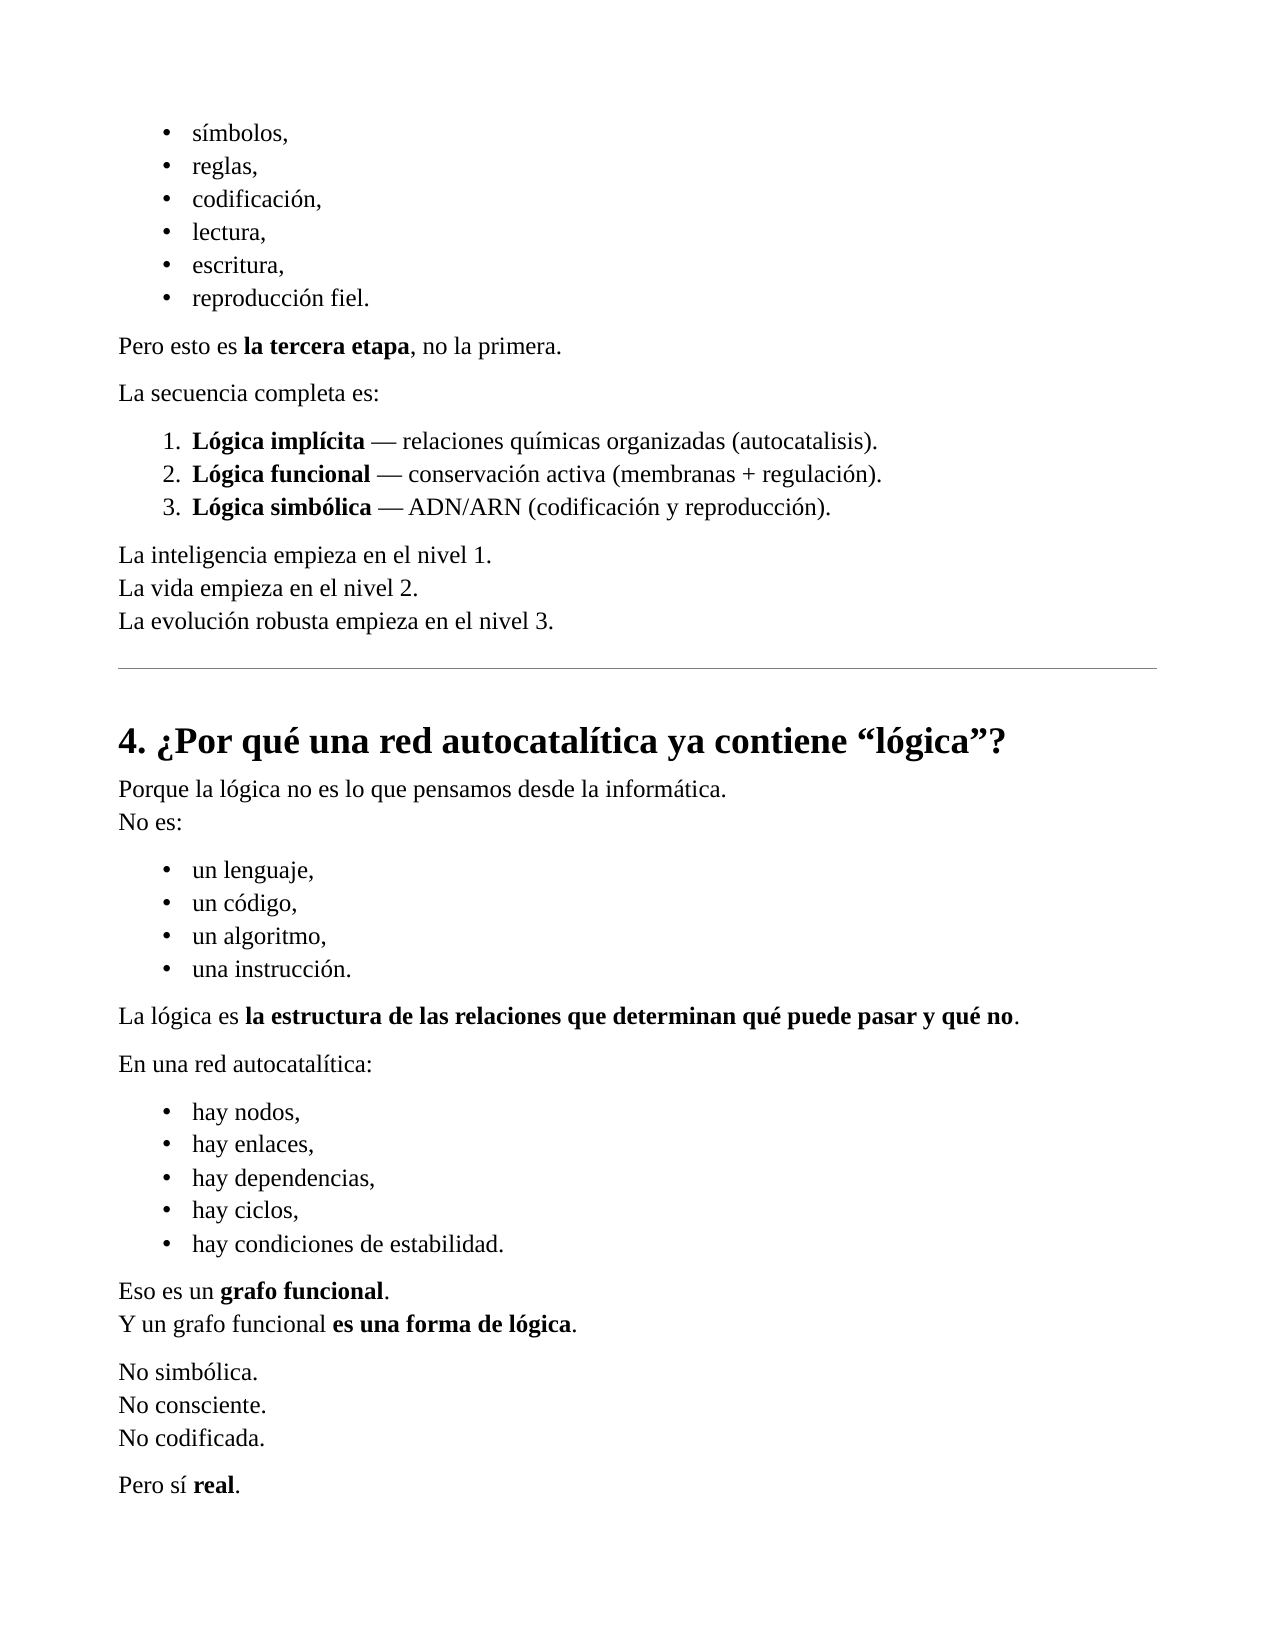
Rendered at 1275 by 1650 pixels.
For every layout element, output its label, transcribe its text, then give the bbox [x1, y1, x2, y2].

list lectura, [162, 217, 1157, 246]
list un lenguaje, [162, 855, 1157, 883]
list escritura, [162, 250, 1157, 279]
list hay condiciones de estabilidad. [162, 1229, 1157, 1257]
text Pero sí real. [118, 1471, 1157, 1499]
subtitle 4. ¿Por qué una red autocatalítica ya contiene “lógica”? [118, 718, 1157, 762]
list una instrucción. [162, 954, 1157, 982]
list un algoritmo, [162, 921, 1157, 949]
list reglas, [162, 151, 1157, 180]
list reproducción fiel. [162, 283, 1157, 312]
text Pero esto es la tercera etapa, no la primera. [118, 331, 1157, 359]
list hay enlaces, [162, 1129, 1157, 1158]
text La inteligencia empieza en el nivel 1. La vida empieza en el nivel 2. La evolución robusta empieza en el nivel 3. [118, 540, 1157, 634]
list un código, [162, 888, 1157, 916]
text La lógica es la estructura de las relaciones que determinan qué puede pasar y qué no. [118, 1001, 1157, 1030]
list Lógica implícita — relaciones químicas organizadas (autocatalisis). [162, 426, 1157, 455]
list hay ciclos, [162, 1196, 1157, 1224]
list hay nodos, [162, 1097, 1157, 1125]
list hay dependencias, [162, 1163, 1157, 1191]
list símbolos, [162, 118, 1157, 147]
list Lógica funcional — conservación activa (membranas + regulación). [162, 459, 1157, 488]
list codificación, [162, 184, 1157, 213]
text En una red autocatalítica: [118, 1049, 1157, 1078]
text Porque la lógica no es lo que pensamos desde la informática. No es: [118, 774, 1157, 836]
text Eso es un grafo funcional. Y un grafo funcional es una forma de lógica. [118, 1276, 1157, 1338]
text La secuencia completa es: [118, 378, 1157, 407]
list Lógica simbólica — ADN/ARN (codificación y reproducción). [162, 492, 1157, 521]
text No simbólica. No consciente. No codificada. [118, 1357, 1157, 1452]
